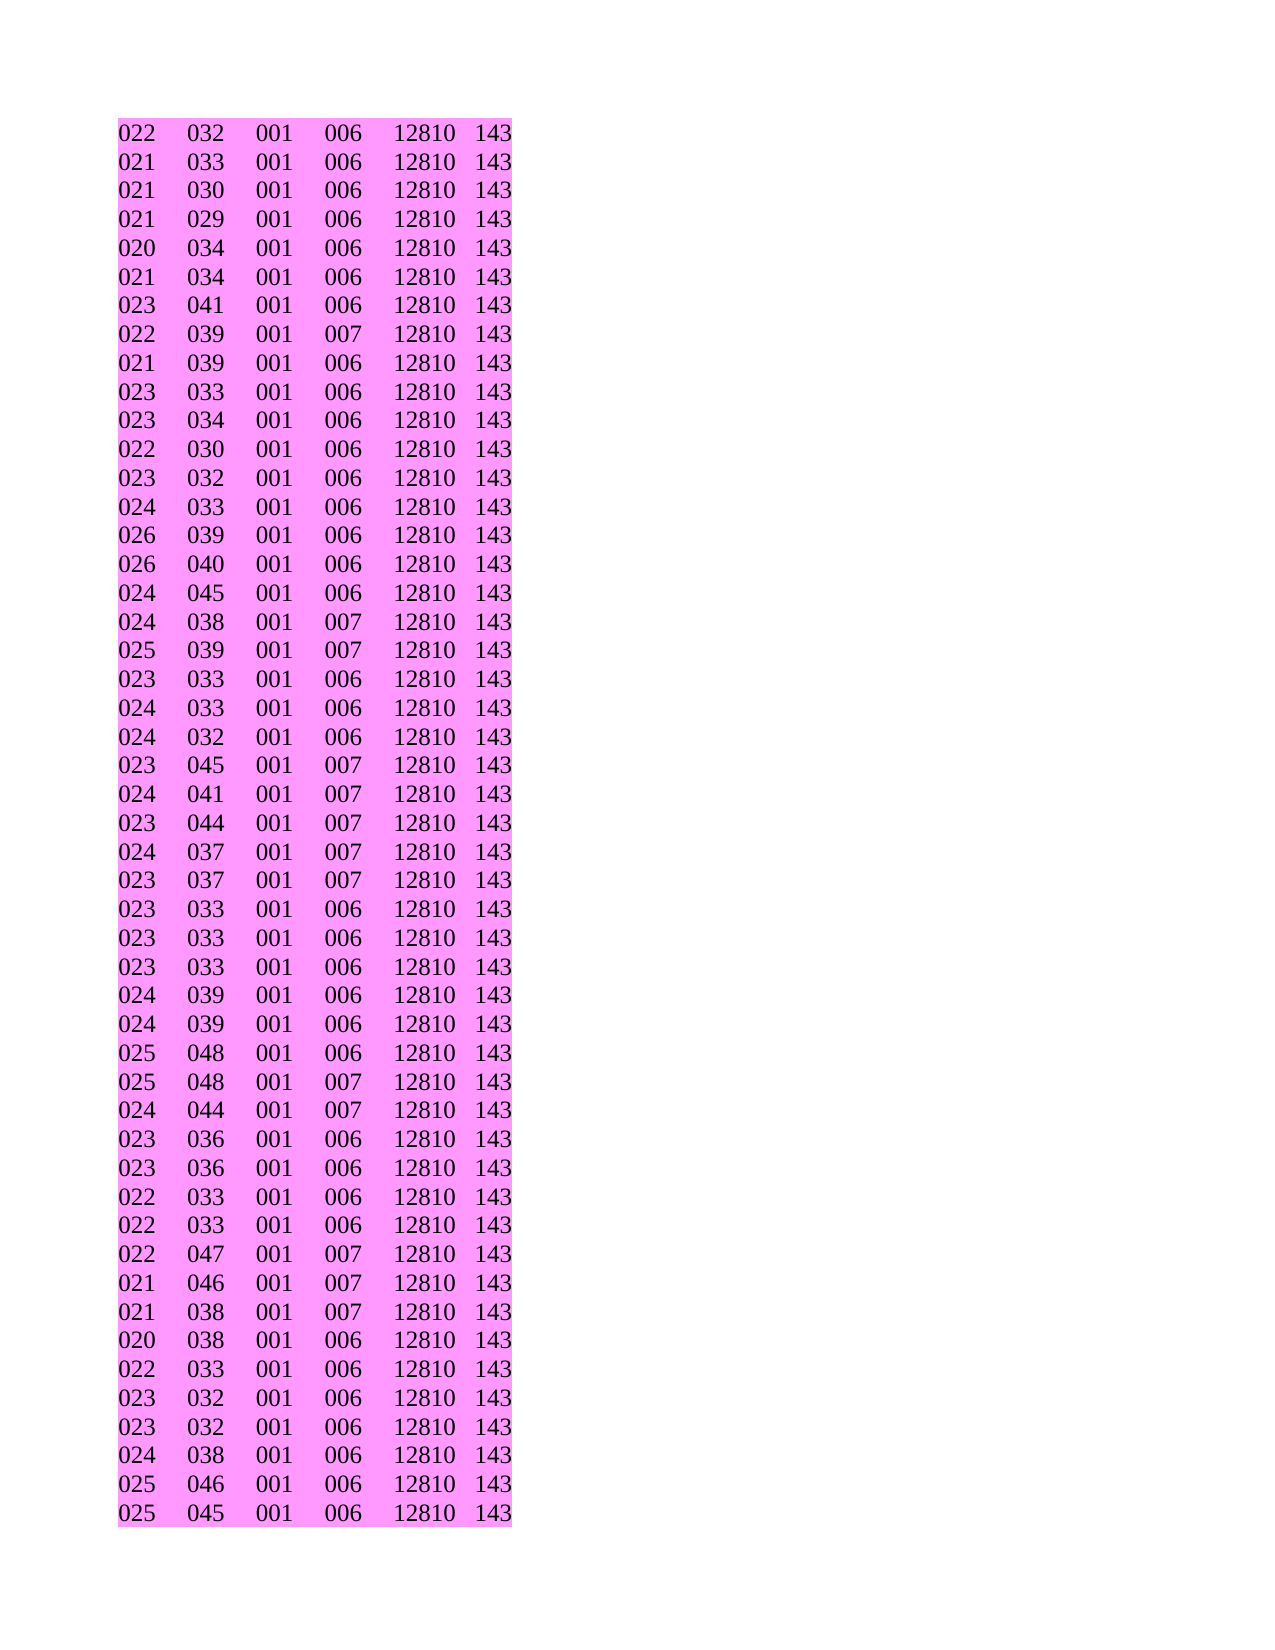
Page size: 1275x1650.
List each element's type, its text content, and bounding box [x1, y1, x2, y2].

text 022 047 001 007 12810 143 [118, 1239, 1157, 1268]
text 023 037 001 007 12810 143 [118, 866, 1157, 894]
text 024 039 001 006 12810 143 [118, 981, 1157, 1009]
text 026 040 001 006 12810 143 [118, 549, 1157, 578]
text 024 038 001 006 12810 143 [118, 1441, 1157, 1469]
text 025 046 001 006 12810 143 [118, 1469, 1157, 1498]
text 020 034 001 006 12810 143 [118, 233, 1157, 262]
text 023 036 001 006 12810 143 [118, 1124, 1157, 1153]
text 024 033 001 006 12810 143 [118, 492, 1157, 521]
text 021 046 001 007 12810 143 [118, 1268, 1157, 1297]
text 023 034 001 006 12810 143 [118, 406, 1157, 434]
text 022 039 001 007 12810 143 [118, 319, 1157, 348]
text 023 032 001 006 12810 143 [118, 1383, 1157, 1412]
text 023 033 001 006 12810 143 [118, 894, 1157, 923]
text 024 045 001 006 12810 143 [118, 578, 1157, 607]
text 022 032 001 006 12810 143 [118, 118, 1157, 147]
text 022 033 001 006 12810 143 [118, 1211, 1157, 1239]
text 023 033 001 006 12810 143 [118, 377, 1157, 406]
text 025 039 001 007 12810 143 [118, 636, 1157, 664]
text 022 033 001 006 12810 143 [118, 1182, 1157, 1211]
text 021 034 001 006 12810 143 [118, 262, 1157, 291]
text 023 041 001 006 12810 143 [118, 291, 1157, 319]
text 021 030 001 006 12810 143 [118, 176, 1157, 204]
text 023 044 001 007 12810 143 [118, 808, 1157, 837]
text 022 033 001 006 12810 143 [118, 1354, 1157, 1383]
text 021 038 001 007 12810 143 [118, 1297, 1157, 1326]
text 023 032 001 006 12810 143 [118, 1412, 1157, 1441]
text 024 041 001 007 12810 143 [118, 779, 1157, 808]
text 023 036 001 006 12810 143 [118, 1153, 1157, 1182]
text 024 037 001 007 12810 143 [118, 837, 1157, 866]
text 021 039 001 006 12810 143 [118, 348, 1157, 377]
text 024 044 001 007 12810 143 [118, 1096, 1157, 1124]
text 020 038 001 006 12810 143 [118, 1326, 1157, 1354]
text 024 033 001 006 12810 143 [118, 693, 1157, 722]
text 023 032 001 006 12810 143 [118, 463, 1157, 492]
text 026 039 001 006 12810 143 [118, 521, 1157, 549]
text 023 045 001 007 12810 143 [118, 751, 1157, 779]
text 024 038 001 007 12810 143 [118, 607, 1157, 636]
text 025 048 001 007 12810 143 [118, 1067, 1157, 1096]
text 025 045 001 006 12810 143 [118, 1498, 1157, 1527]
text 021 029 001 006 12810 143 [118, 204, 1157, 233]
text 023 033 001 006 12810 143 [118, 923, 1157, 952]
text 023 033 001 006 12810 143 [118, 952, 1157, 981]
text 021 033 001 006 12810 143 [118, 147, 1157, 176]
text 023 033 001 006 12810 143 [118, 664, 1157, 693]
text 024 032 001 006 12810 143 [118, 722, 1157, 751]
text 025 048 001 006 12810 143 [118, 1038, 1157, 1067]
text 024 039 001 006 12810 143 [118, 1009, 1157, 1038]
text 022 030 001 006 12810 143 [118, 434, 1157, 463]
